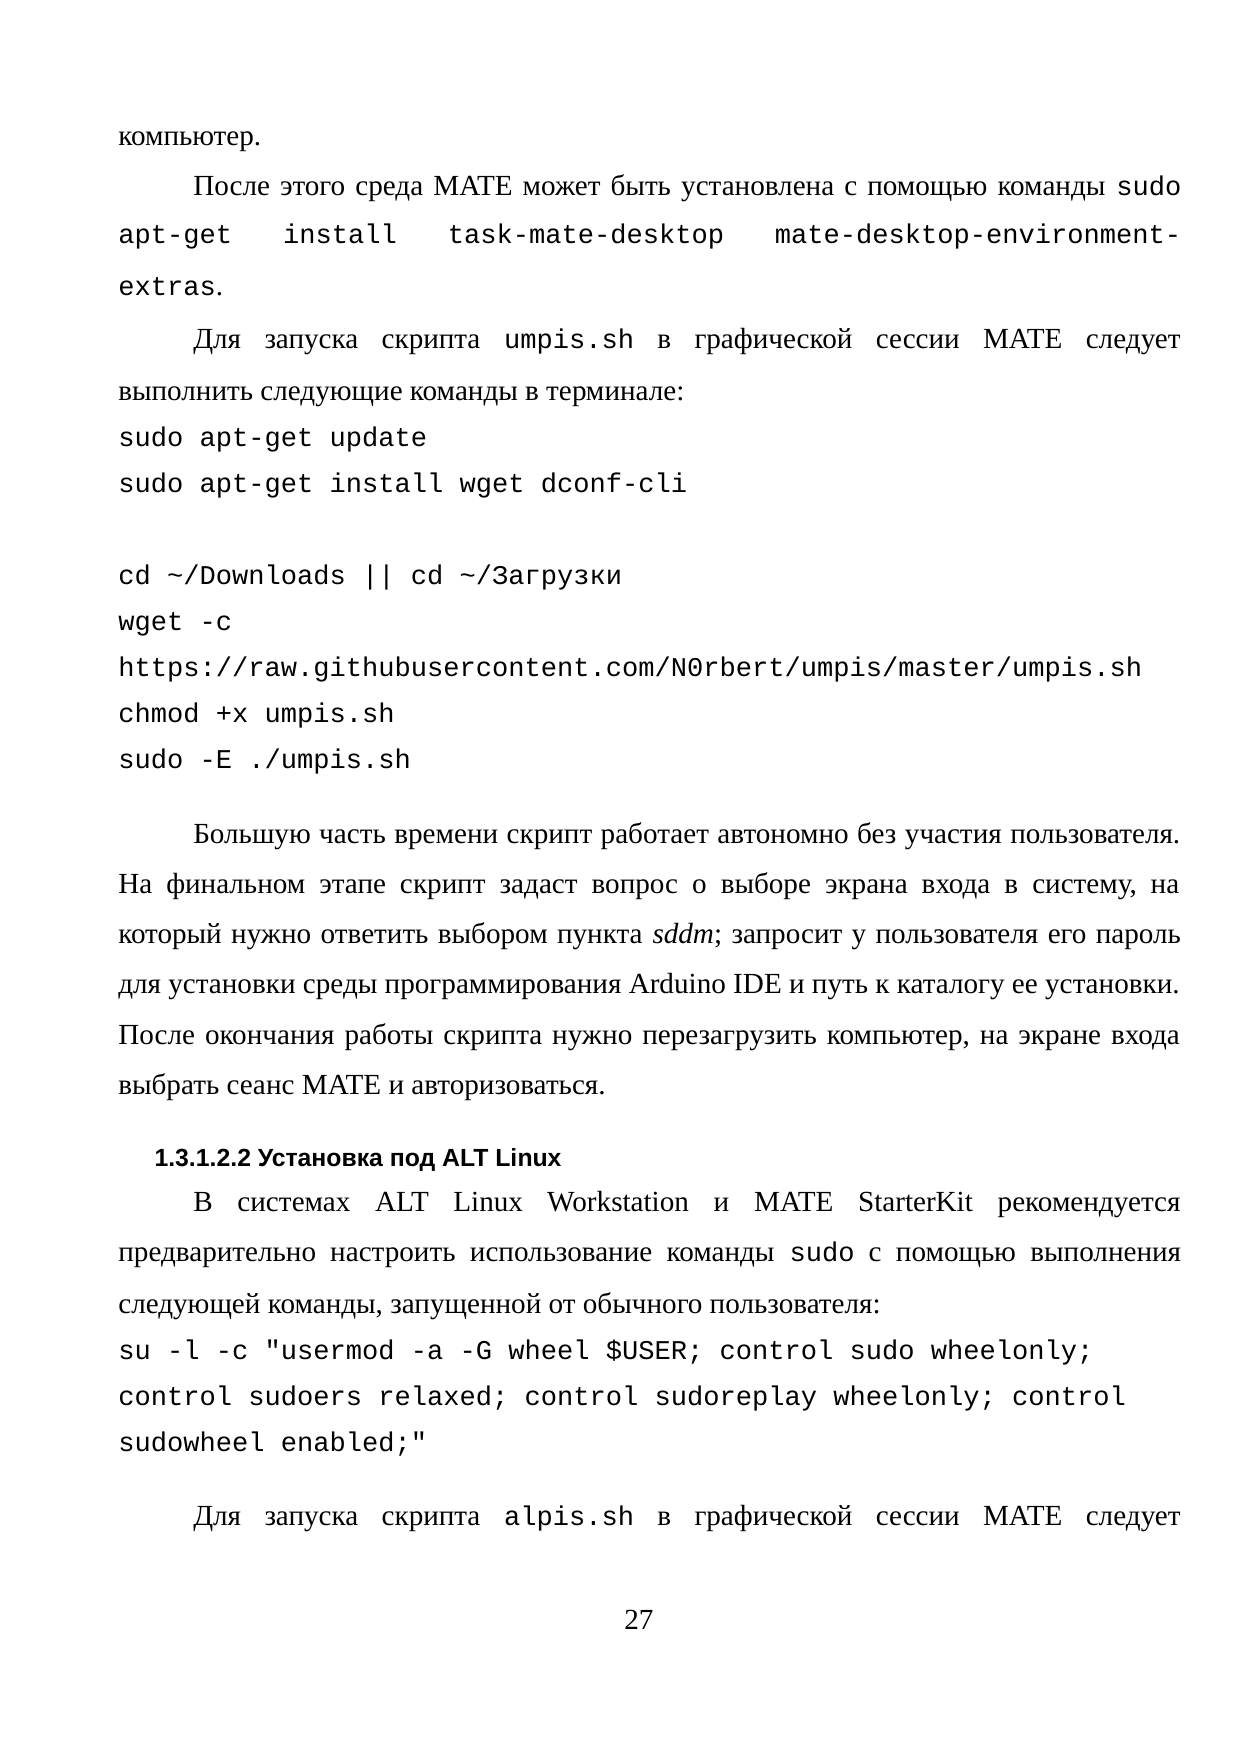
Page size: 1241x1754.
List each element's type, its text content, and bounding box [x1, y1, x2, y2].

text В системах ALT Linux Workstation и MATE StarterKit рекомендуется предварительно настроить использование команды sudo с помощью выполнения следующей команды, запущенной от обычного пользователя: [118, 1184, 1181, 1320]
text su -l -c "usermod -a -G wheel $USER; control sudo wheelonly; control sudoers relaxed; control sudoreplay wheelonly; control sudowheel enabled;" [118, 1336, 1181, 1459]
text wget -c https://raw.githubusercontent.com/N0rbert/umpis/master/umpis.sh [118, 608, 1181, 685]
text компьютер. [118, 118, 1181, 152]
text После этого среда MATE может быть установлена с помощью команды sudo apt-get install task-mate-desktop mate-desktop-environment-extras. [118, 168, 1181, 303]
text sudo apt-get update [118, 424, 1181, 454]
text chmod +x umpis.sh [118, 700, 1181, 731]
text Для запуска скрипта umpis.sh в графической сессии MATE следует выполнить следующие команды в терминале: [118, 321, 1181, 407]
text sudo apt-get install wget dconf-cli [118, 470, 1181, 501]
text cd ~/Downloads || cd ~/Загрузки [118, 562, 1181, 593]
subtitle 1.3.1.2.2 Установка под ALT Linux [118, 1143, 1181, 1171]
text sudo -E ./umpis.sh [118, 746, 1181, 777]
text Для запуска скрипта alpis.sh в графической сессии MATE следует [118, 1498, 1181, 1534]
text Большую часть времени скрипт работает автономно без участия пользователя. На финальном этапе скрипт задаст вопрос о выборе экрана входа в систему, на который нужно ответить выбором пункта sddm; запросит у пользователя его пароль для установки среды программирования Arduino IDE и путь к каталогу ее установки. После окончания работы скрипта нужно перезагрузить компьютер, на экране входа выбрать сеанс MATE и авторизоваться. [118, 816, 1181, 1101]
